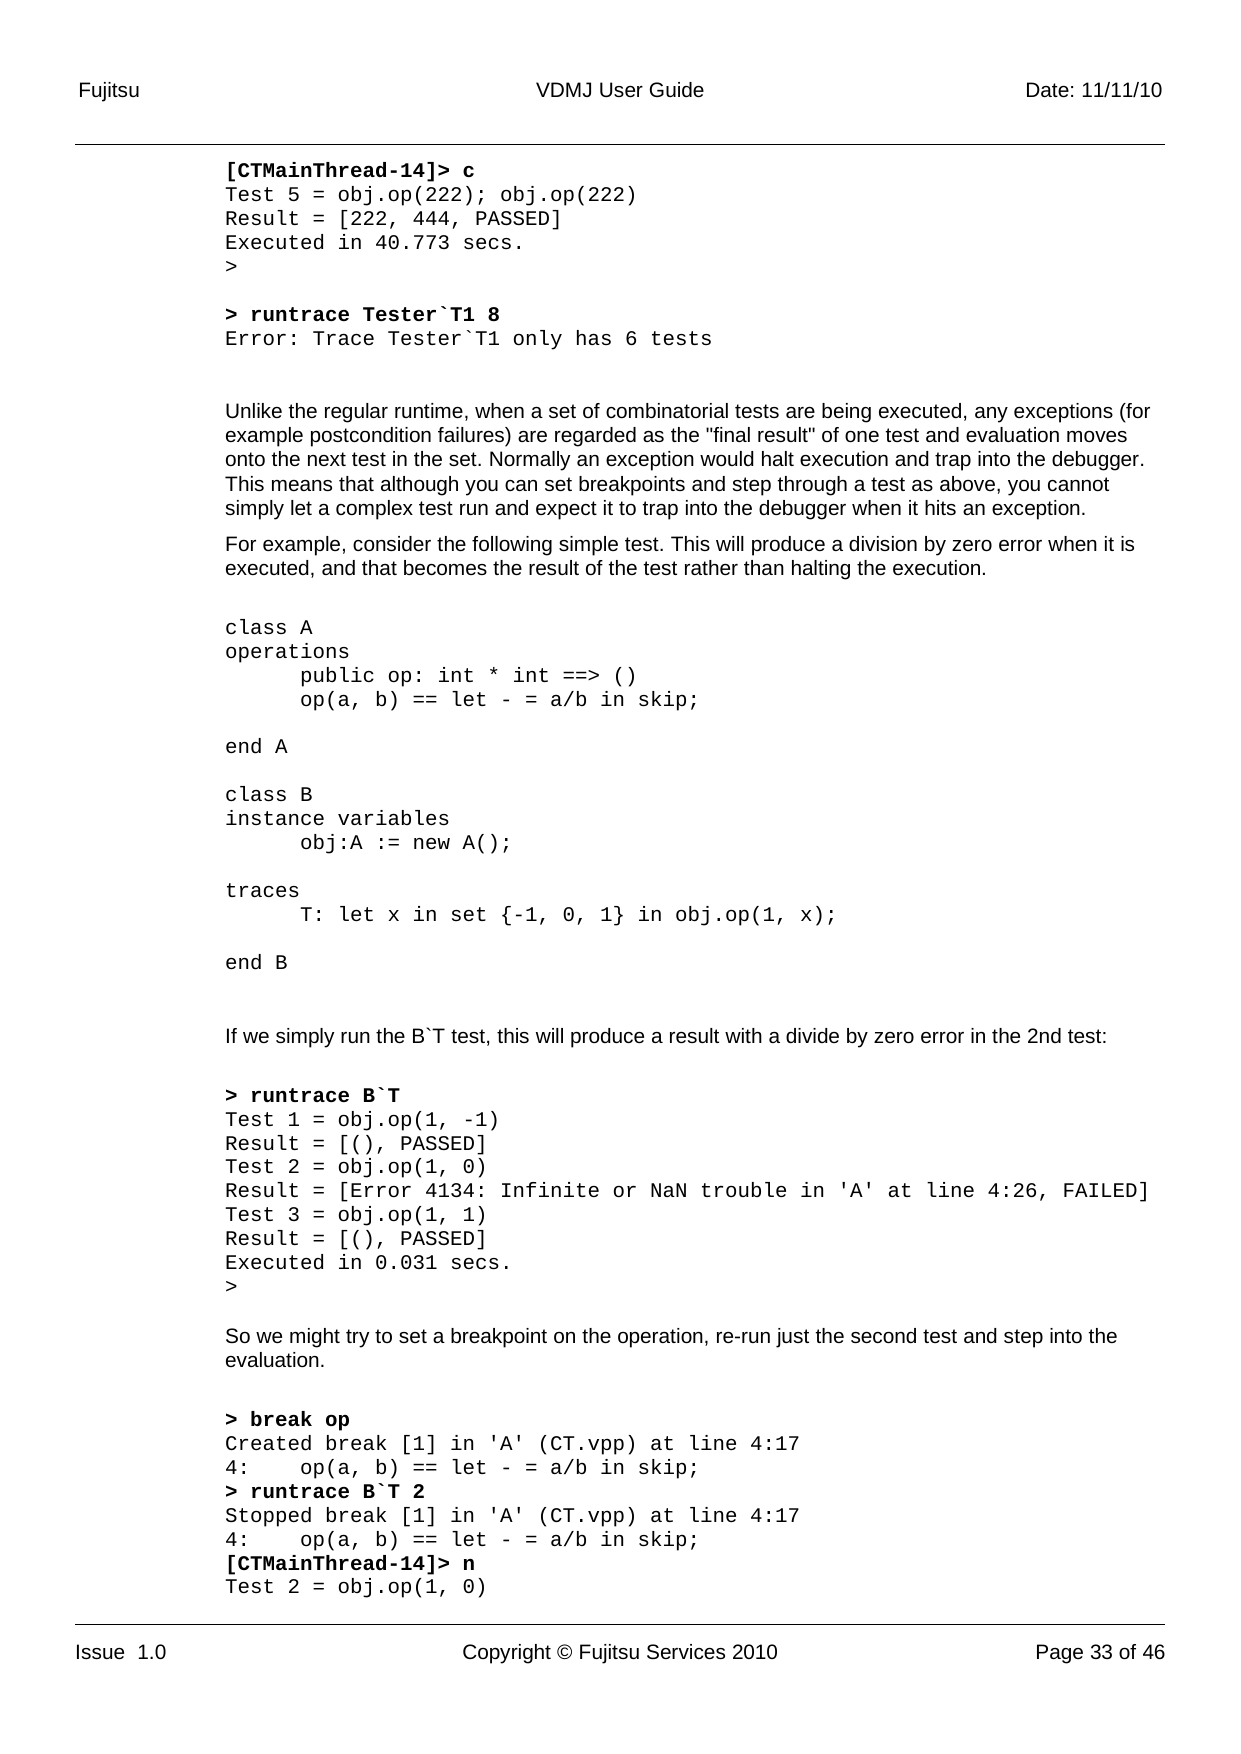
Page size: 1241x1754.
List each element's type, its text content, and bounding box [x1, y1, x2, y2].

text Result = [(), PASSED] [225, 1228, 1165, 1252]
text Result = [Error 4134: Infinite or NaN trouble in 'A' at line 4:26, FAILED] [225, 1180, 1165, 1204]
text > break op [225, 1409, 1165, 1433]
text operations [225, 641, 1165, 664]
text Test 1 = obj.op(1, -1) [225, 1108, 1165, 1132]
text > [225, 1276, 1165, 1300]
text > runtrace Tester`T1 8 [225, 303, 1165, 327]
text class A [225, 617, 1165, 641]
text For example, consider the following simple test. This will produce a division by zero error when it is executed, and that becomes the result of the test rather than halting the execution. [225, 532, 1165, 580]
text op(a, b) == let - = a/b in skip; [225, 688, 1165, 712]
text Result = [222, 444, PASSED] [225, 208, 1165, 232]
text Error: Trace Tester`T1 only has 6 tests [225, 327, 1165, 351]
text [CTMainThread-14]> c [225, 160, 1165, 184]
text > [225, 256, 1165, 279]
text Executed in 0.031 secs. [225, 1252, 1165, 1276]
text Test 3 = obj.op(1, 1) [225, 1204, 1165, 1228]
text traces [225, 880, 1165, 904]
text Created break [1] in 'A' (CT.vpp) at line 4:17 [225, 1433, 1165, 1457]
text Unlike the regular runtime, when a set of combinatorial tests are being executed, any exceptions (for example postcondition failures) are regarded as the "final result" of one test and evaluation moves onto the next test in the set. Normally an exception would halt execution and trap into the debugger. This means that although you can set breakpoints and step through a test as above, you cannot simply let a complex test run and expect it to trap into the debugger when it hits an exception. [225, 399, 1165, 519]
text > runtrace B`T [225, 1084, 1165, 1108]
text Test 2 = obj.op(1, 0) [225, 1576, 1165, 1600]
text T: let x in set {-1, 0, 1} in obj.op(1, x); [225, 904, 1165, 928]
text Test 5 = obj.op(222); obj.op(222) [225, 184, 1165, 208]
text end A [225, 736, 1165, 760]
text obj:A := new A(); [225, 832, 1165, 856]
text Test 2 = obj.op(1, 0) [225, 1156, 1165, 1180]
text Stopped break [1] in 'A' (CT.vpp) at line 4:17 [225, 1504, 1165, 1528]
text [CTMainThread-14]> n [225, 1552, 1165, 1576]
text instance variables [225, 808, 1165, 832]
text If we simply run the B`T test, this will produce a result with a divide by zero error in the 2nd test: [225, 1024, 1165, 1048]
text class B [225, 784, 1165, 808]
text Result = [(), PASSED] [225, 1132, 1165, 1156]
text end B [225, 952, 1165, 976]
text So we might try to set a breakpoint on the operation, re-run just the second test and step into the evaluation. [225, 1324, 1165, 1372]
text public op: int * int ==> () [225, 664, 1165, 688]
text Executed in 40.773 secs. [225, 232, 1165, 256]
text 4: op(a, b) == let - = a/b in skip; [225, 1528, 1165, 1552]
text 4: op(a, b) == let - = a/b in skip; [225, 1457, 1165, 1481]
text > runtrace B`T 2 [225, 1481, 1165, 1504]
